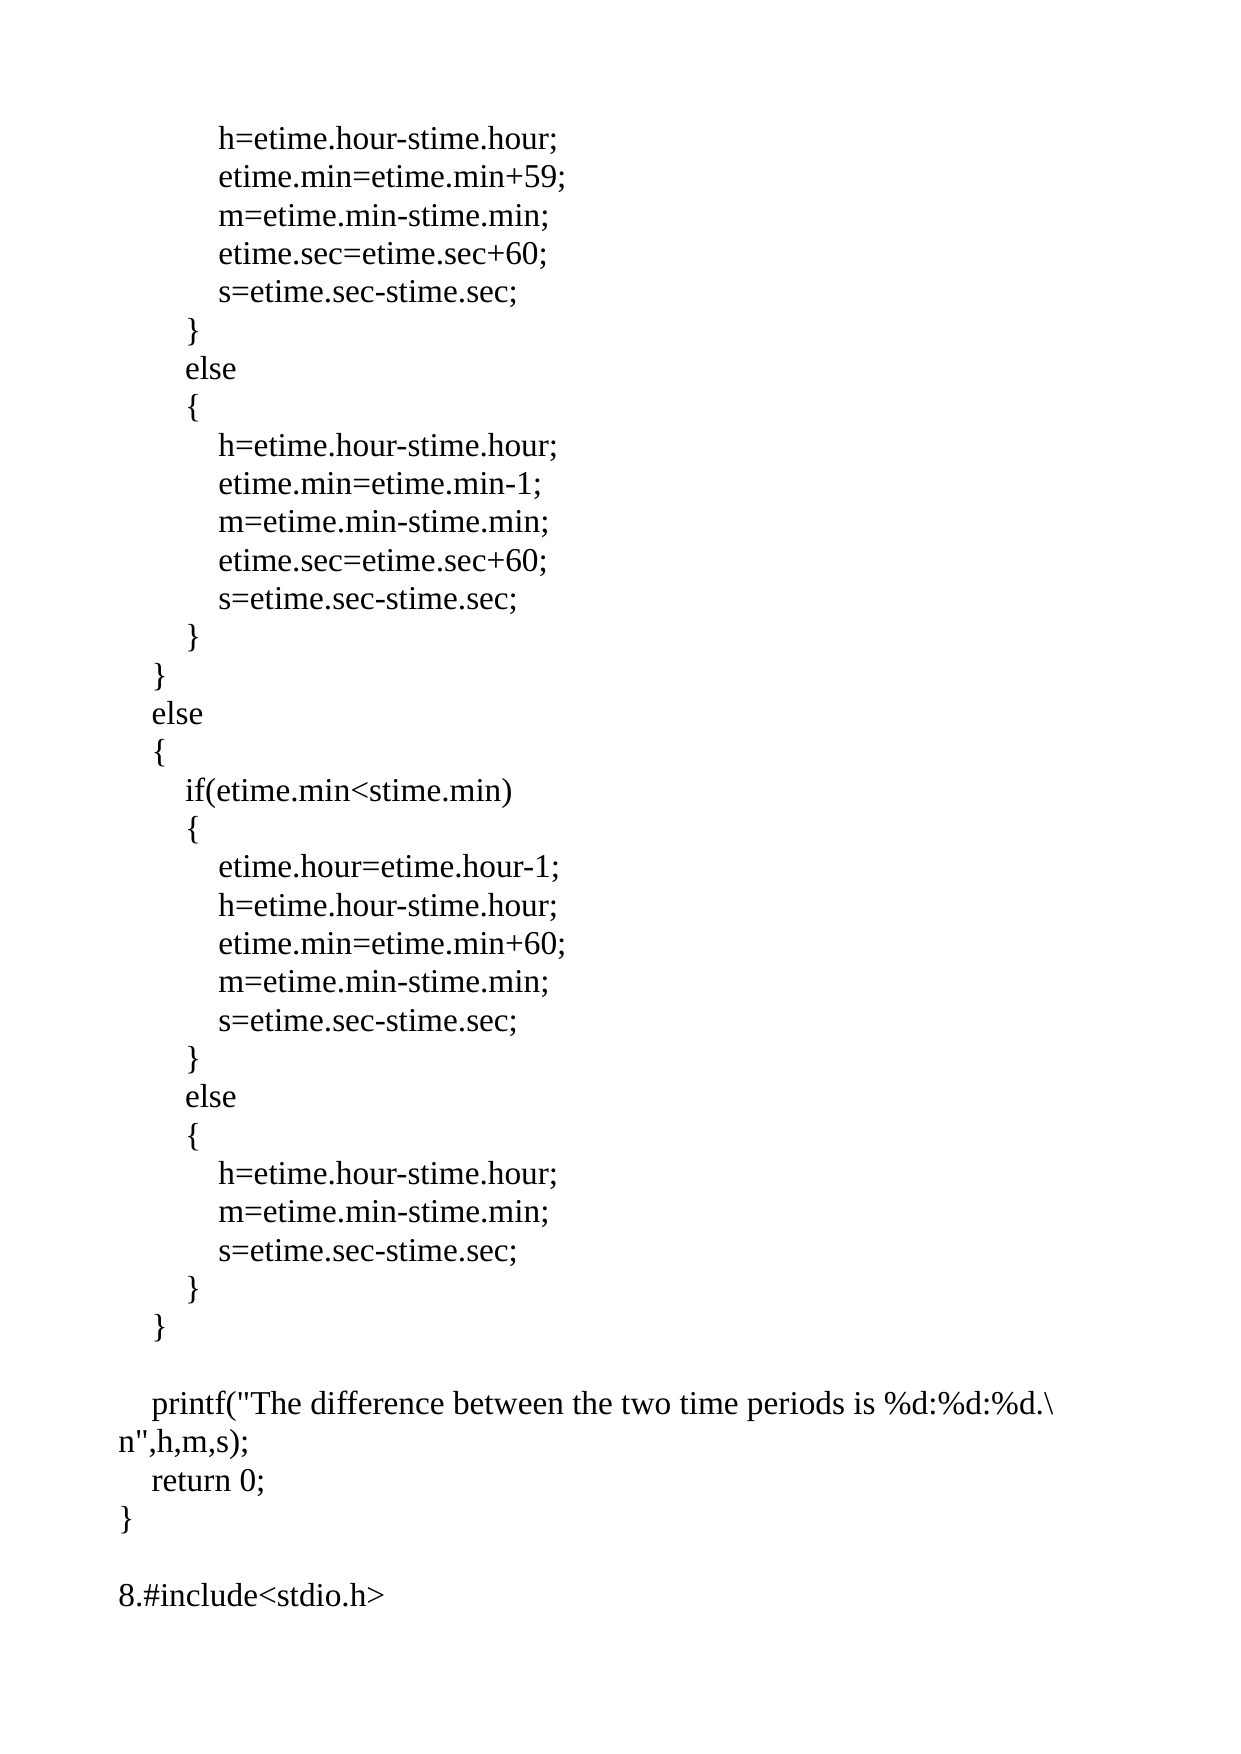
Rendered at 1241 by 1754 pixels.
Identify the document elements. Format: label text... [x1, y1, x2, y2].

text { [118, 731, 1122, 770]
text } [118, 1306, 1122, 1345]
text etime.min=etime.min+60; [118, 923, 1122, 961]
text 8.#include<stdio.h> [118, 1575, 1122, 1613]
text { [118, 386, 1122, 425]
text etime.sec=etime.sec+60; [118, 233, 1122, 271]
text h=etime.hour-stime.hour; [118, 425, 1122, 463]
text h=etime.hour-stime.hour; [118, 885, 1122, 923]
text etime.hour=etime.hour-1; [118, 846, 1122, 885]
text return 0; [118, 1460, 1122, 1498]
text else [118, 693, 1122, 731]
text h=etime.hour-stime.hour; [118, 118, 1122, 156]
text m=etime.min-stime.min; [118, 1191, 1122, 1230]
text else [118, 348, 1122, 386]
text m=etime.min-stime.min; [118, 501, 1122, 540]
text else [118, 1076, 1122, 1115]
text } [118, 616, 1122, 655]
text { [118, 1115, 1122, 1153]
text } [118, 655, 1122, 693]
text printf("The difference between the two time periods is %d:%d:%d.\n",h,m,s); [118, 1383, 1122, 1460]
text etime.sec=etime.sec+60; [118, 540, 1122, 578]
text etime.min=etime.min-1; [118, 463, 1122, 501]
text { [118, 808, 1122, 846]
text s=etime.sec-stime.sec; [118, 271, 1122, 310]
text } [118, 1038, 1122, 1076]
text s=etime.sec-stime.sec; [118, 1000, 1122, 1038]
text } [118, 1498, 1122, 1536]
text } [118, 1268, 1122, 1306]
text m=etime.min-stime.min; [118, 961, 1122, 1000]
text s=etime.sec-stime.sec; [118, 1230, 1122, 1268]
text m=etime.min-stime.min; [118, 195, 1122, 233]
text if(etime.min<stime.min) [118, 770, 1122, 808]
text h=etime.hour-stime.hour; [118, 1153, 1122, 1191]
text etime.min=etime.min+59; [118, 156, 1122, 195]
text s=etime.sec-stime.sec; [118, 578, 1122, 616]
text } [118, 310, 1122, 348]
